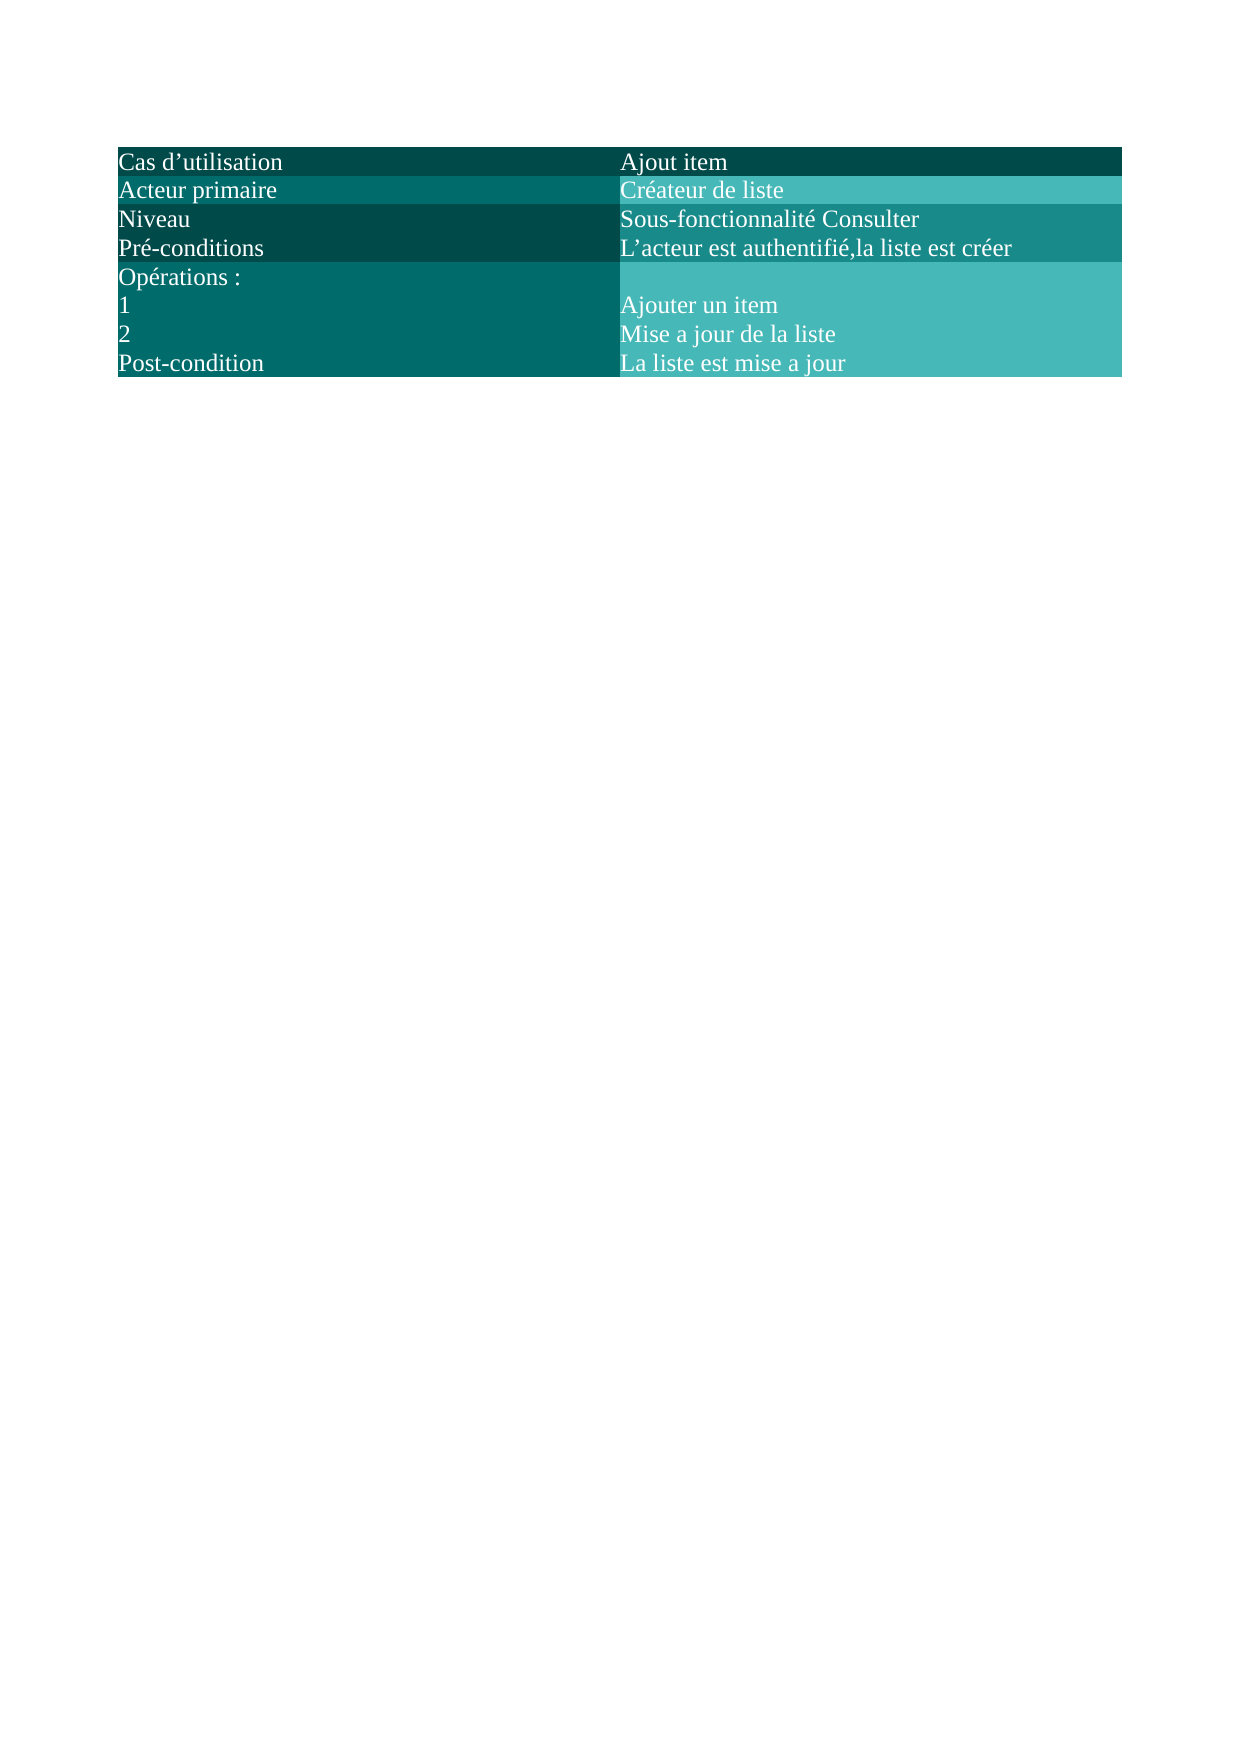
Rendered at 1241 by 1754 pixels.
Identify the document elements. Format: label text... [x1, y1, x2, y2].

table_cell [620, 262, 1122, 291]
table_cell Ajouter un item [620, 291, 1122, 319]
table_cell Post-condition [118, 348, 620, 377]
table_cell Acteur primaire [118, 176, 620, 204]
table_cell La liste est mise a jour [620, 348, 1122, 377]
table_cell Mise a jour de la liste [620, 319, 1122, 348]
table_header Ajout item [620, 147, 1122, 176]
table_cell Pré-conditions [118, 233, 620, 262]
table_header Cas d’utilisation [118, 147, 620, 176]
table_cell L’acteur est authentifié,la liste est créer [620, 233, 1122, 262]
table_cell Opérations : [118, 262, 620, 291]
table_cell Niveau [118, 204, 620, 233]
table_cell 1 [118, 291, 620, 319]
table_cell 2 [118, 319, 620, 348]
table_cell Créateur de liste [620, 176, 1122, 204]
table_cell Sous-fonctionnalité Consulter [620, 204, 1122, 233]
